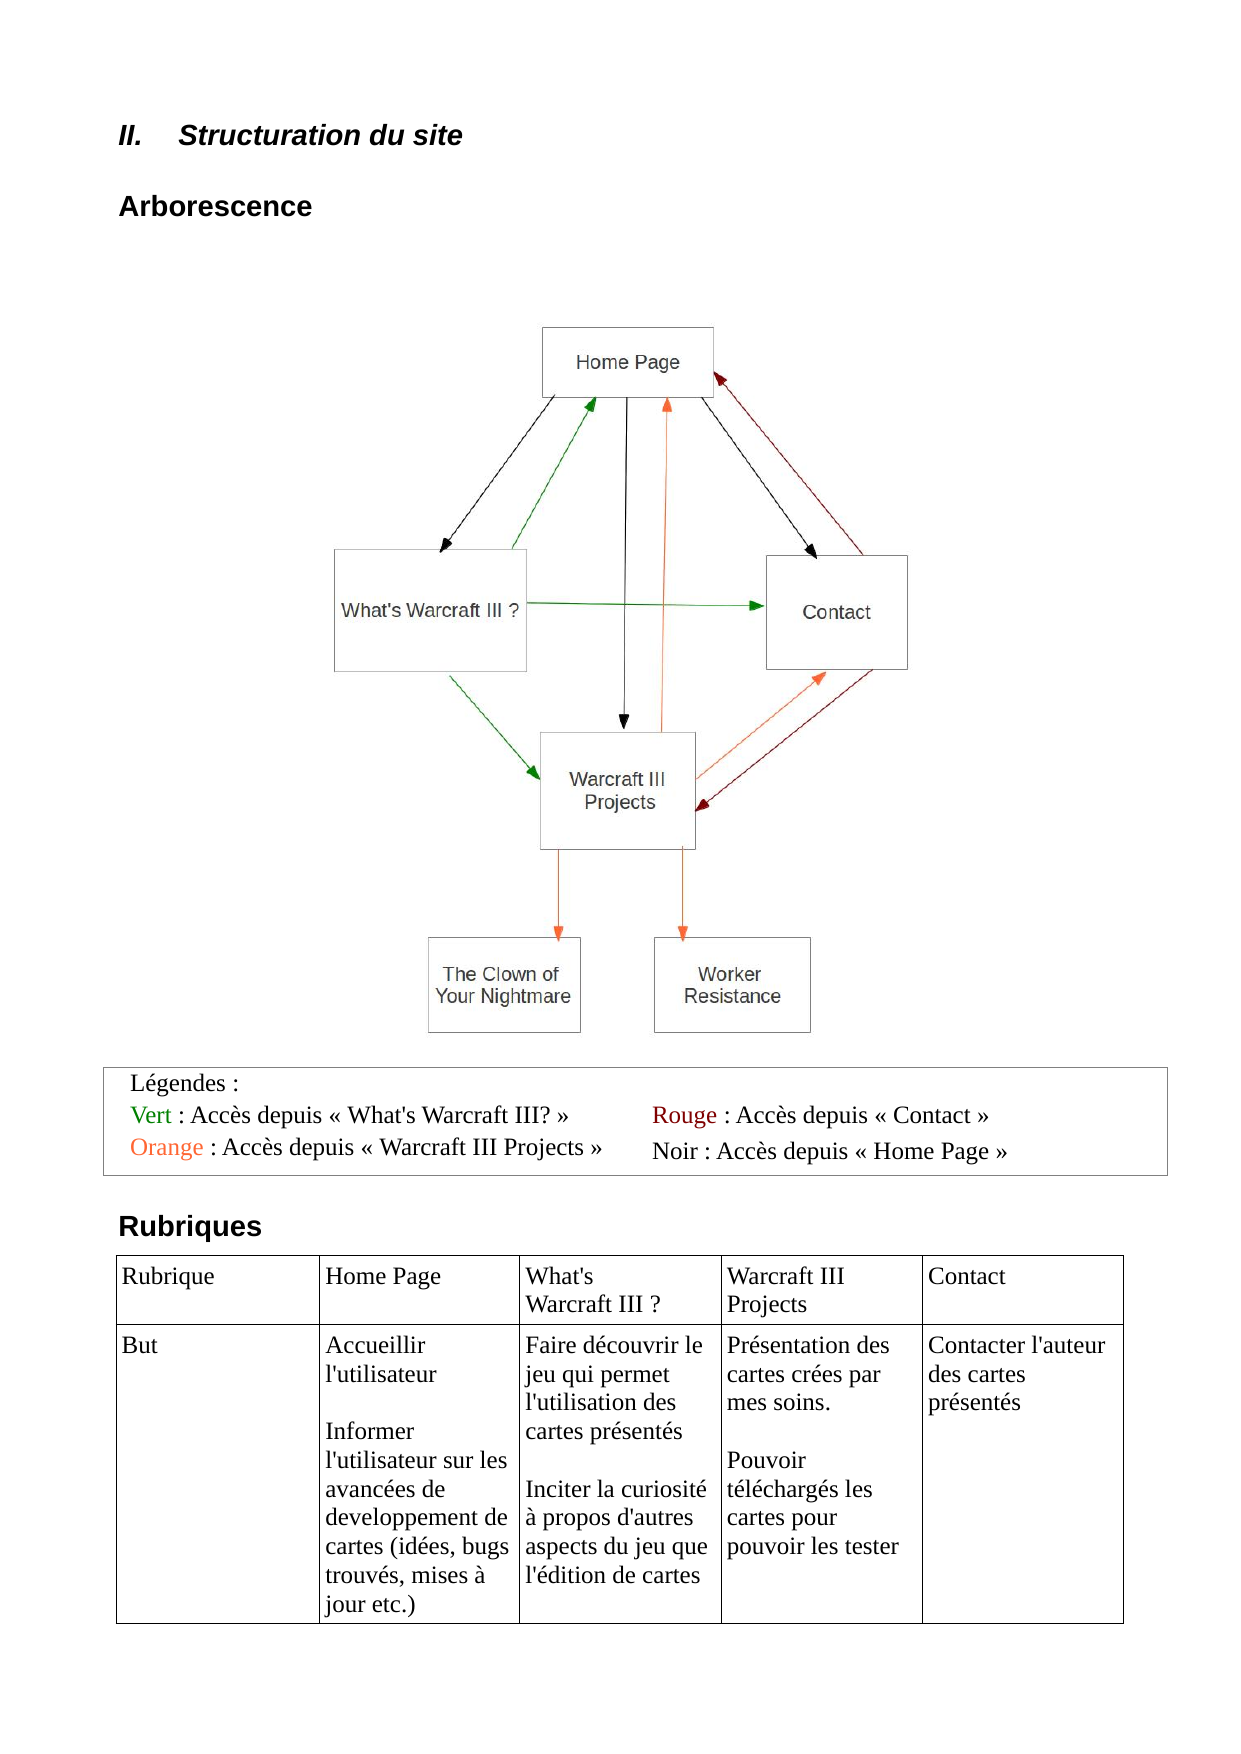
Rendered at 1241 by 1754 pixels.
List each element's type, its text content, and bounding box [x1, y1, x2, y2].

table_cell Contacter l'auteur des cartes présentés [923, 1325, 1123, 1623]
table_header Rubrique [117, 1256, 319, 1324]
table_cell Faire découvrir le jeu qui permet l'utilisation des cartes présentés Inciter la curiosité à propos d'autres aspects du jeu que l'édition de cartes [520, 1325, 721, 1623]
picture [293, 248, 947, 1067]
subtitle Structuration du site [118, 118, 1122, 152]
table_header Home Page [320, 1256, 519, 1324]
table_header Warcraft III Projects [722, 1256, 922, 1324]
table_header What's Warcraft III ? [520, 1256, 721, 1324]
subtitle Rubriques [118, 1209, 1122, 1242]
picture [293, 1068, 947, 1175]
table_cell Présentation des cartes crées par mes soins. Pouvoir téléchargés les cartes pour pouvoir les tester [722, 1325, 922, 1623]
table_cell Accueillir l'utilisateur Informer l'utilisateur sur les avancées de developpement de cartes (idées, bugs trouvés, mises à jour etc.) [320, 1325, 519, 1623]
picture [293, 1176, 947, 1187]
subtitle Arborescence [118, 189, 1122, 223]
table_header Contact [923, 1256, 1123, 1324]
table_cell But [117, 1325, 319, 1623]
